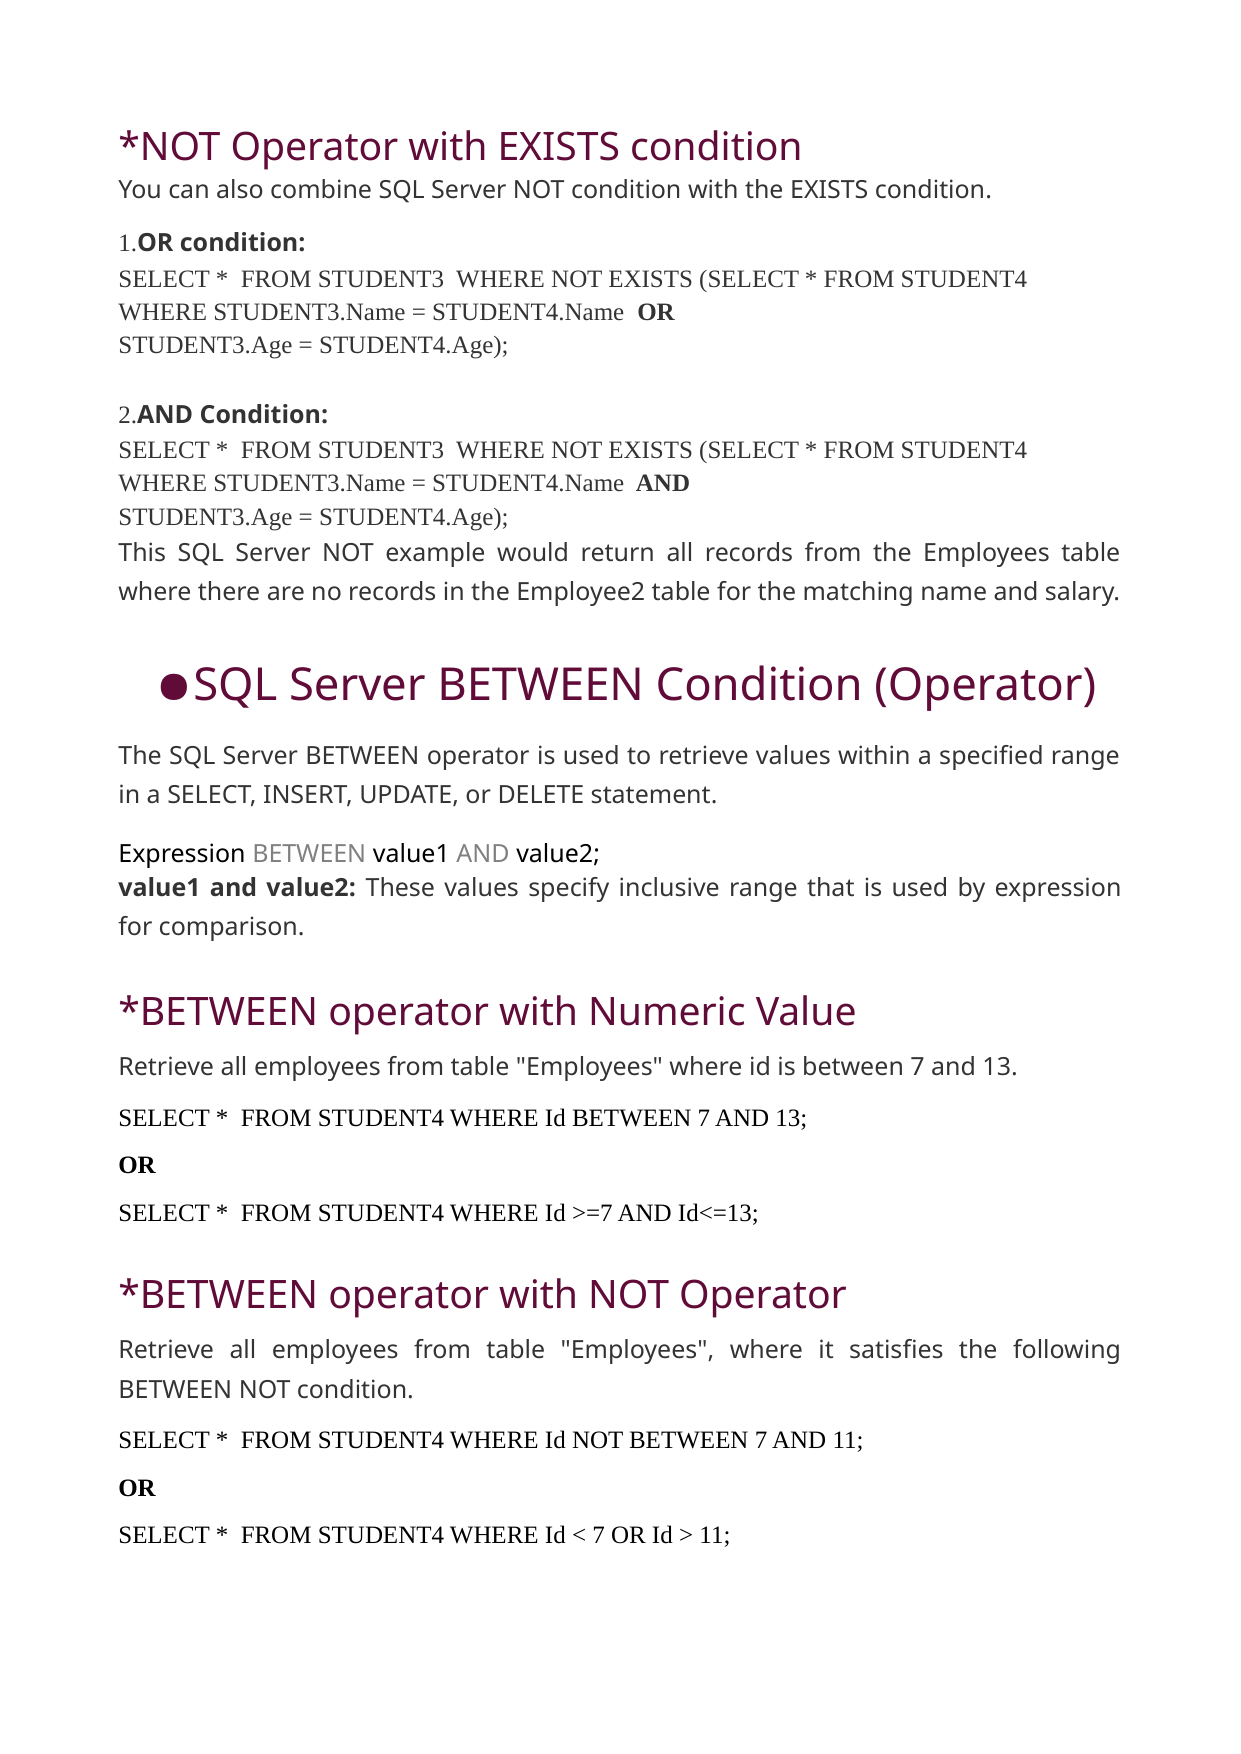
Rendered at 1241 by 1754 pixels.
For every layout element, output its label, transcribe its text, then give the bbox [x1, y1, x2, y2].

list STUDENT3.Age = STUDENT4.Age); [118, 502, 1122, 530]
text OR [118, 1150, 1122, 1179]
text Retrieve all employees from table "Employees", where it satisfies the following BETWEEN NOT condition. [118, 1332, 1122, 1405]
text SELECT * FROM STUDENT4 WHERE Id < 7 OR Id > 11; [118, 1520, 1122, 1549]
text STUDENT3.Age = STUDENT4.Age); [118, 330, 1122, 359]
text SELECT * FROM STUDENT4 WHERE Id BETWEEN 7 AND 13; [118, 1103, 1122, 1132]
text value1 and value2: These values specify inclusive range that is used by expression for comparison. [118, 869, 1122, 943]
list OR condition: [118, 225, 1122, 259]
text OR [118, 1473, 1122, 1501]
list This SQL Server NOT example would return all records from the Employees table where there are no records in the Employee2 table for the matching name and salary. [118, 534, 1122, 608]
list SELECT * FROM STUDENT3 WHERE NOT EXISTS (SELECT * FROM STUDENT4 [118, 436, 1122, 464]
text The SQL Server BETWEEN operator is used to retrieve values within a specified range in a SELECT, INSERT, UPDATE, or DELETE statement. [118, 738, 1122, 811]
list AND Condition: [118, 396, 1122, 430]
subtitle *NOT Operator with EXISTS condition [118, 118, 1122, 171]
text SELECT * FROM STUDENT4 WHERE Id >=7 AND Id<=13; [118, 1198, 1122, 1227]
text SELECT * FROM STUDENT4 WHERE Id NOT BETWEEN 7 AND 11; [118, 1425, 1122, 1454]
list WHERE STUDENT3.Name = STUDENT4.Name AND [118, 468, 1122, 497]
list Expression BETWEEN value1 AND value2; [118, 831, 1122, 869]
subtitle *BETWEEN operator with Numeric Value [118, 983, 1122, 1037]
list SQL Server BETWEEN Condition (Operator) [156, 652, 1122, 714]
text SELECT * FROM STUDENT3 WHERE NOT EXISTS (SELECT * FROM STUDENT4 [118, 264, 1122, 293]
text WHERE STUDENT3.Name = STUDENT4.Name OR [118, 297, 1122, 326]
text You can also combine SQL Server NOT condition with the EXISTS condition. [118, 171, 1122, 205]
text Retrieve all employees from table "Employees" where id is between 7 and 13. [118, 1049, 1122, 1083]
subtitle *BETWEEN operator with NOT Operator [118, 1266, 1122, 1320]
